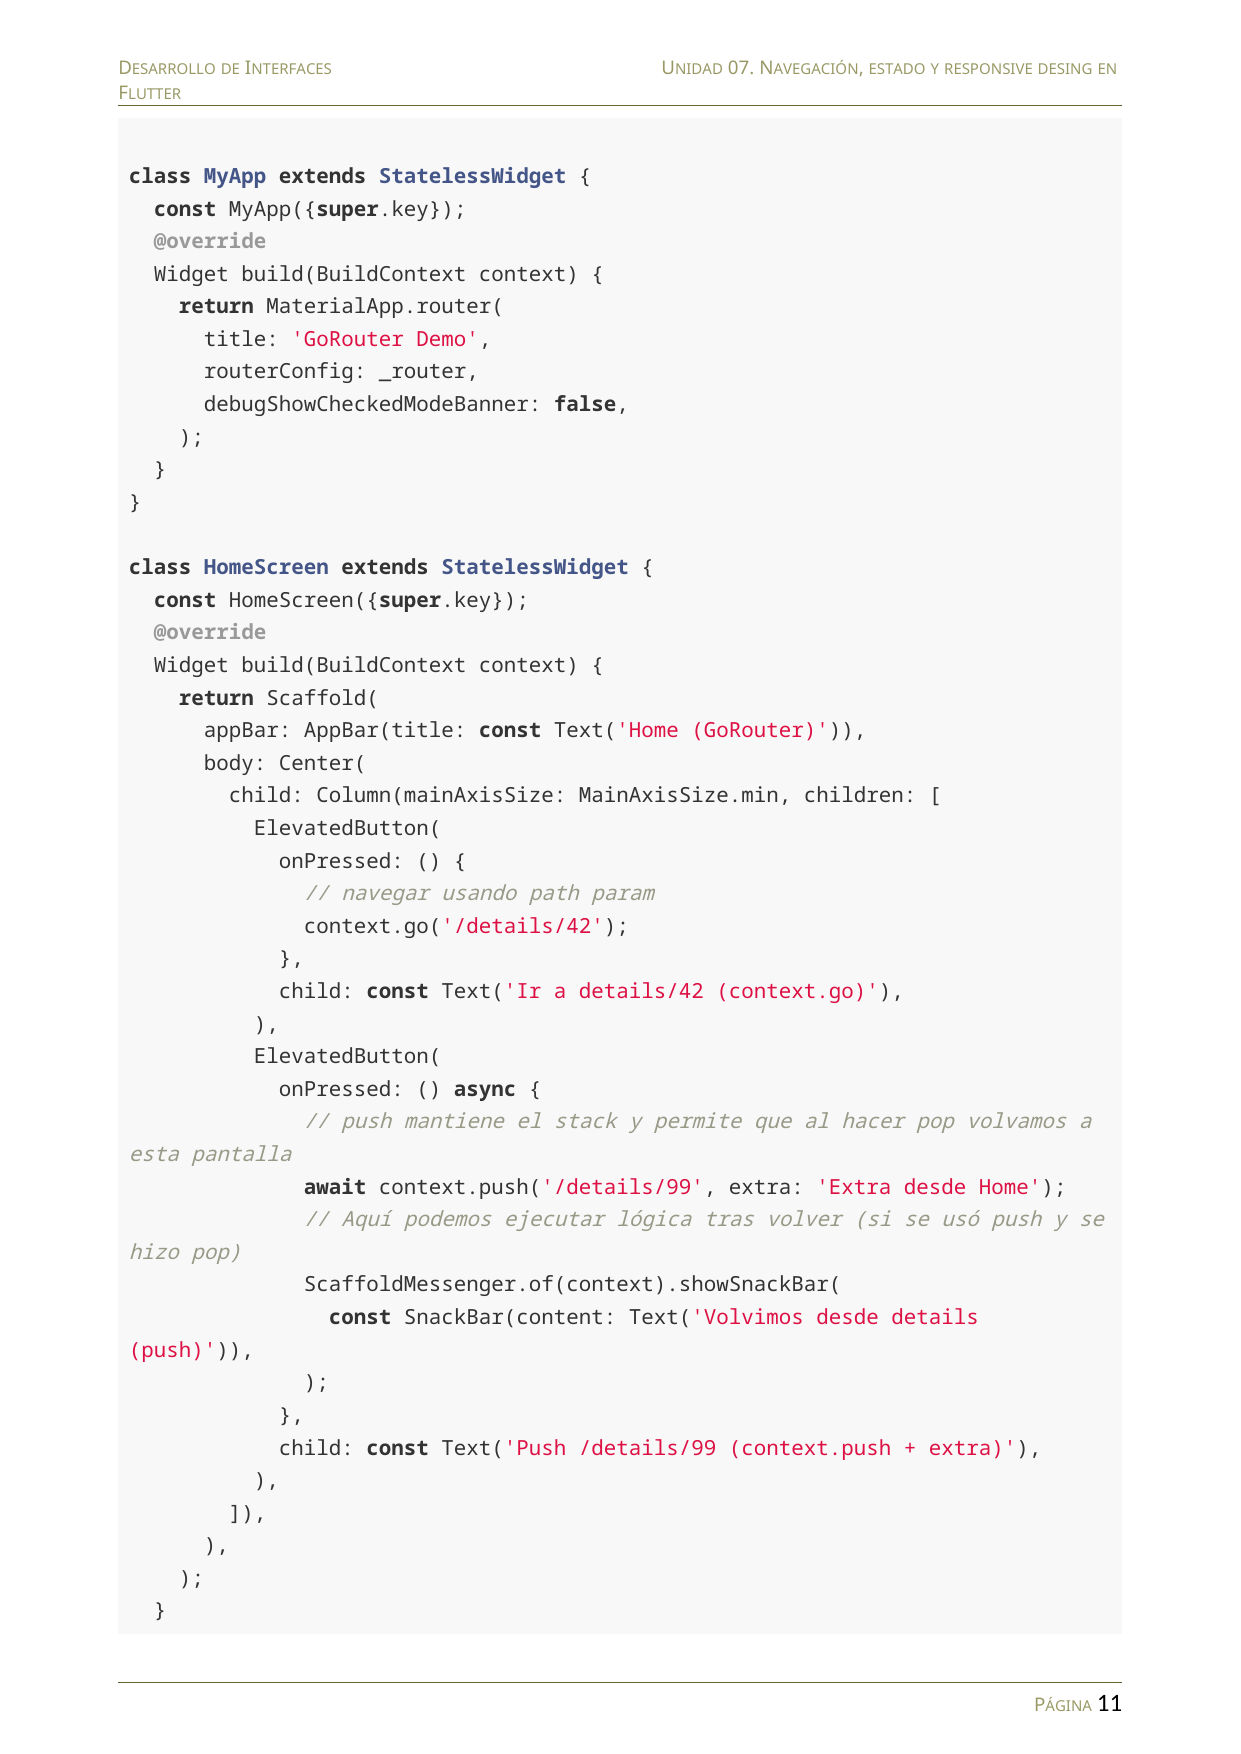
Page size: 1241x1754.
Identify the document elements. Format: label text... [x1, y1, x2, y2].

table_header class MyApp extends StatelessWidget { const MyApp({super.key}); @override Widget build(BuildContext context) { return MaterialApp.router( title: 'GoRouter Demo', routerConfig: _router, debugShowCheckedModeBanner: false, ); } } class HomeScreen extends StatelessWidget { const HomeScreen({super.key}); @override Widget build(BuildContext context) { return Scaffold( appBar: AppBar(title: const Text('Home (GoRouter)')), body: Center( child: Column(mainAxisSize: MainAxisSize.min, children: [ ElevatedButton( onPressed: () { // navegar usando path param context.go('/details/42'); }, child: const Text('Ir a details/42 (context.go)'), ), ElevatedButton( onPressed: () async { // push mantiene el stack y permite que al hacer pop volvamos a esta pantalla await context.push('/details/99', extra: 'Extra desde Home'); // Aquí podemos ejecutar lógica tras volver (si se usó push y se hizo pop) ScaffoldMessenger.of(context).showSnackBar( const SnackBar(content: Text('Volvimos desde details (push)')), ); }, child: const Text('Push /details/99 (context.push + extra)'), ), ]), ), ); } [118, 118, 1122, 1634]
